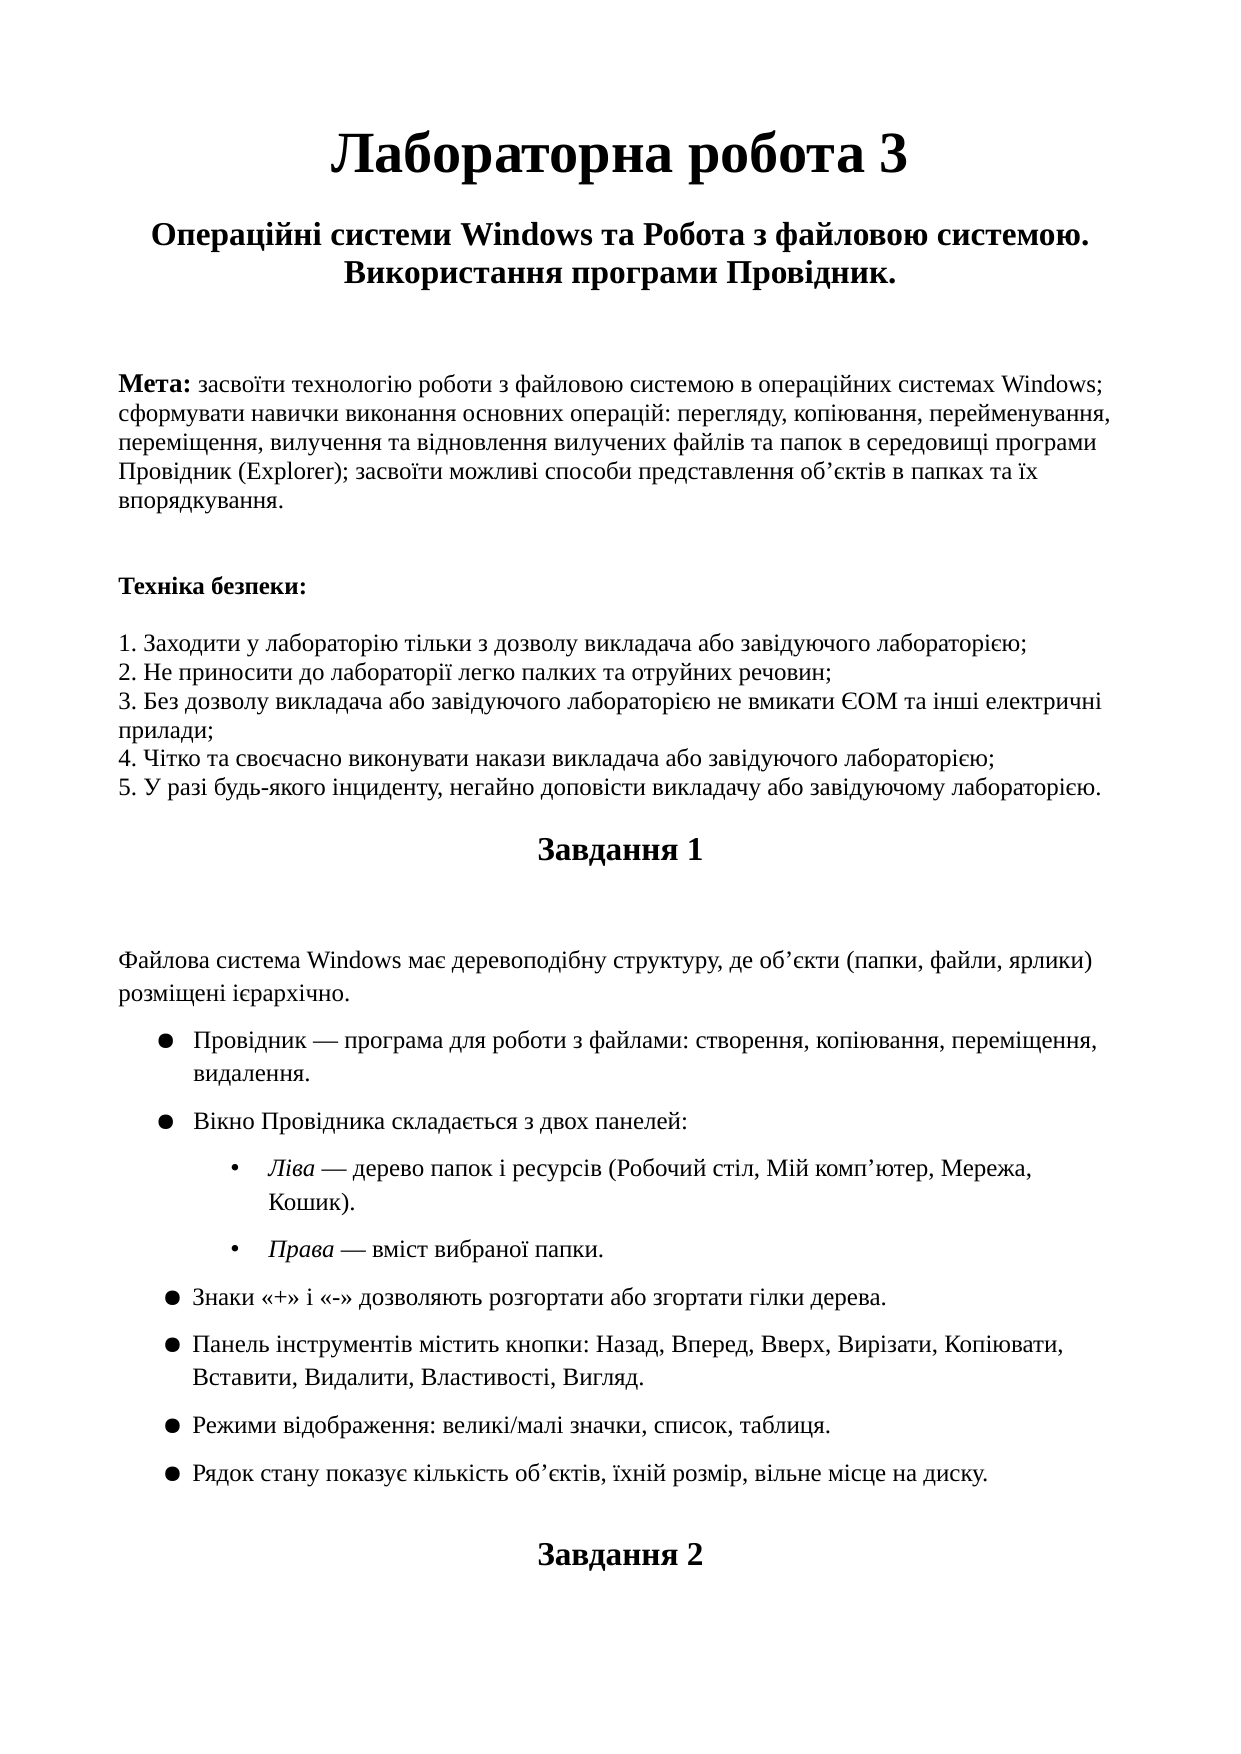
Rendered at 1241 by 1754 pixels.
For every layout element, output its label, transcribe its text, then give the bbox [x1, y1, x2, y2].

list Знаки «+» і «-» дозволяють розгортати або згортати гілки дерева. [162, 1282, 1122, 1311]
text 1. Заходити у лабораторію тільки з дозволу викладача або завідуючого лабораторією; [118, 628, 1122, 657]
text Завдання 2 [118, 1534, 1122, 1572]
text Операційні системи Windows та Робота з файловою системою. [118, 214, 1122, 252]
text Завдання 1 [118, 830, 1122, 868]
text 4. Чітко та своєчасно виконувати накази викладача або завідуючого лабораторією; [118, 743, 1122, 772]
text 2. Не приносити до лабораторії легко палких та отруйних речовин; [118, 657, 1122, 686]
list Ліва — дерево папок і ресурсів (Робочий стіл, Мій комп’ютер, Мережа, Кошик). [231, 1153, 1122, 1215]
list Режими відображення: великі/малі значки, список, таблиця. [162, 1410, 1122, 1439]
list Права — вміст вибраної папки. [231, 1234, 1122, 1263]
text Файлова система Windows має деревоподібну структуру, де об’єкти (папки, файли, ярлики) розміщені ієрархічно. [118, 945, 1122, 1006]
text Техніка безпеки: [118, 571, 1122, 600]
text Лабораторна робота 3 [118, 118, 1122, 185]
text 5. У разі будь-якого інциденту, негайно доповісти викладачу або завідуючому лабораторією. [118, 772, 1122, 801]
text Мета: засвоїти технологію роботи з файловою системою в операційних системах Windows; сформувати навички виконання основних операцій: перегляду, копіювання, перейменування, переміщення, вилучення та відновлення вилучених файлів та папок в середовищі програми Провідник (Explorer); засвоїти можливі способи представлення об’єктів в папках та їх впорядкування. [118, 367, 1122, 513]
list Рядок стану показує кількість об’єктів, їхній розмір, вільне місце на диску. [162, 1458, 1122, 1486]
list Панель інструментів містить кнопки: Назад, Вперед, Вверх, Вирізати, Копіювати, Вставити, Видалити, Властивості, Вигляд. [162, 1329, 1122, 1391]
list Провідник — програма для роботи з файлами: створення, копіювання, переміщення, видалення. [156, 1025, 1122, 1087]
text Використання програми Провідник. [118, 252, 1122, 291]
list Вікно Провідника складається з двох панелей: [156, 1106, 1122, 1135]
text 3. Без дозволу викладача або завідуючого лабораторією не вмикати ЄОМ та інші електричні прилади; [118, 686, 1122, 743]
